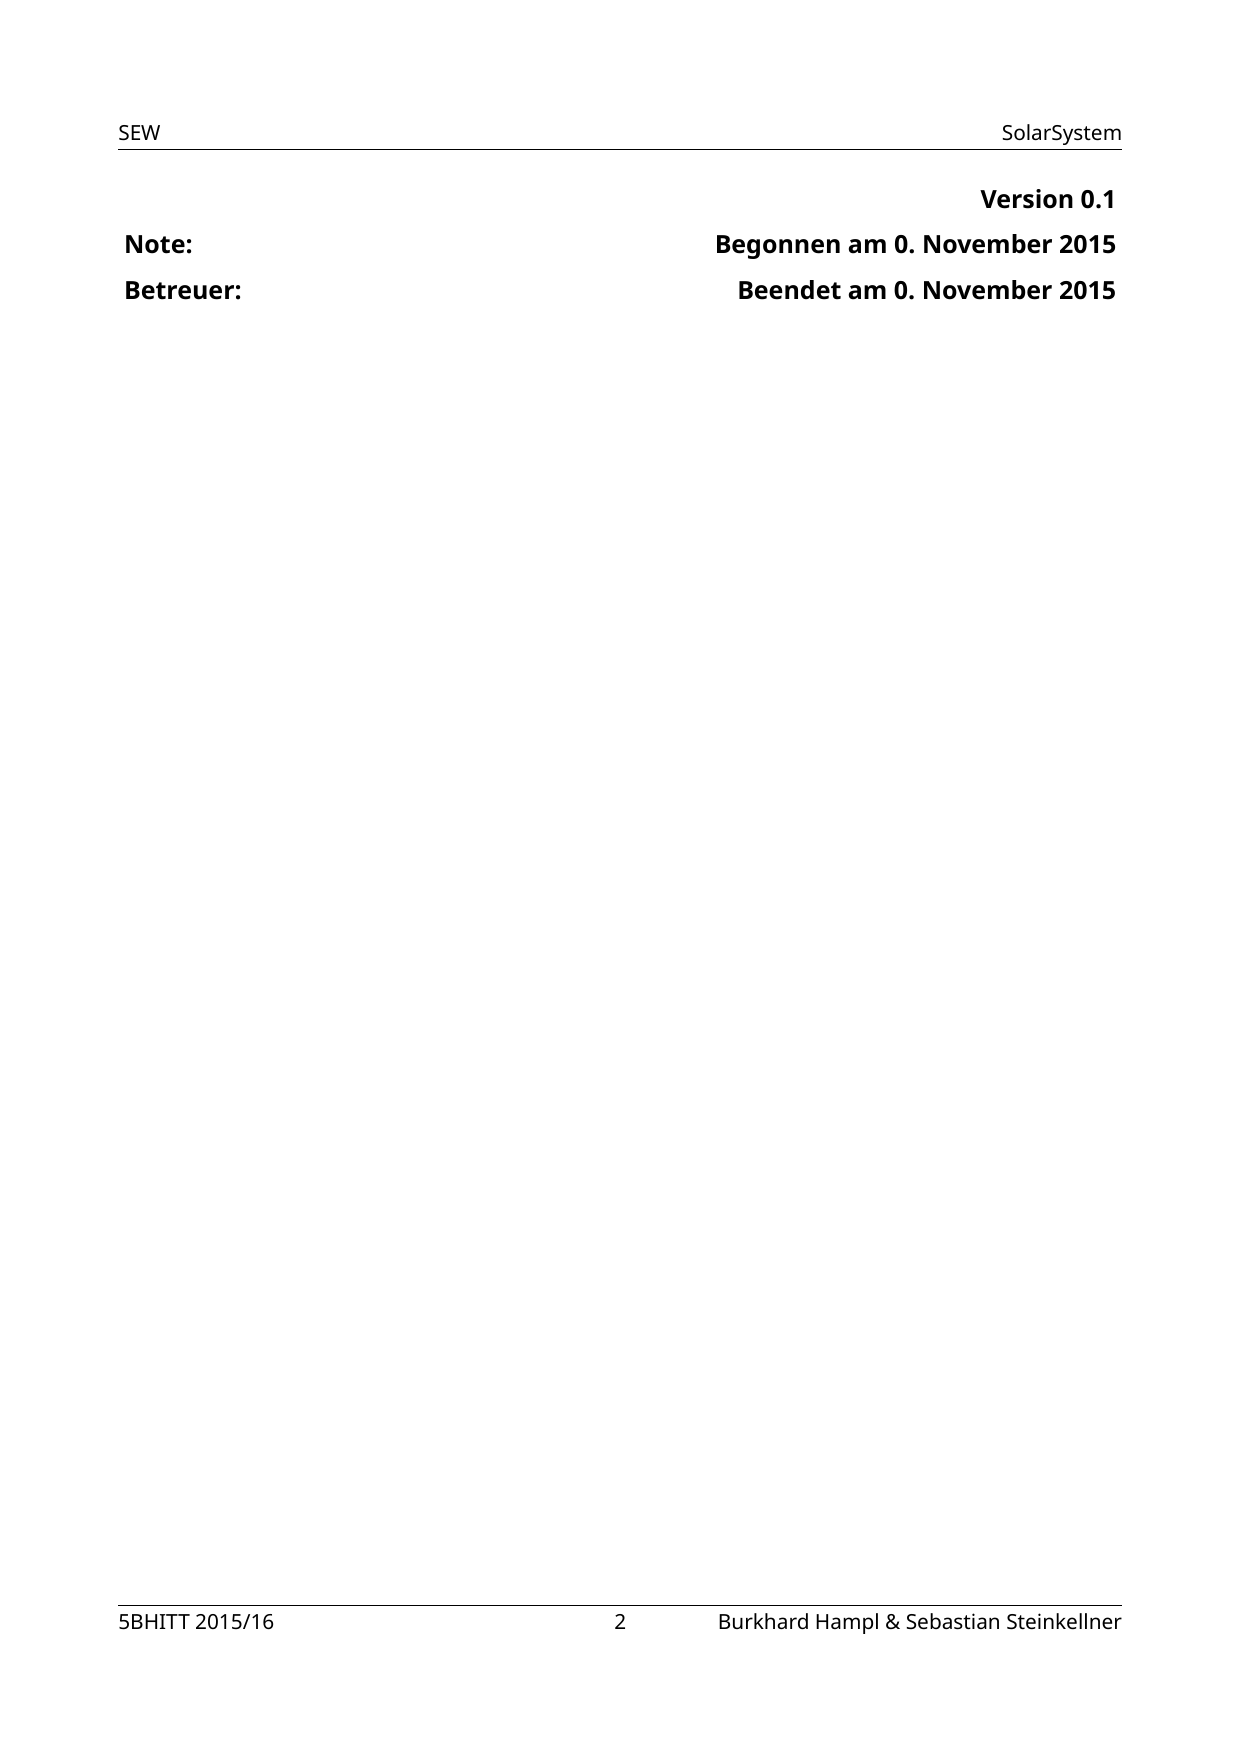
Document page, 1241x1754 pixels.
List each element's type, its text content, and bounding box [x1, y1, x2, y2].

table_cell Beendet am 0. November 2015 [620, 267, 1122, 312]
table_cell Begonnen am 0. November 2015 [620, 221, 1122, 267]
table_header Version 0.1 [620, 176, 1122, 221]
table_cell Note: [118, 221, 620, 267]
table_header [118, 176, 620, 221]
table_cell Betreuer: [118, 267, 620, 312]
